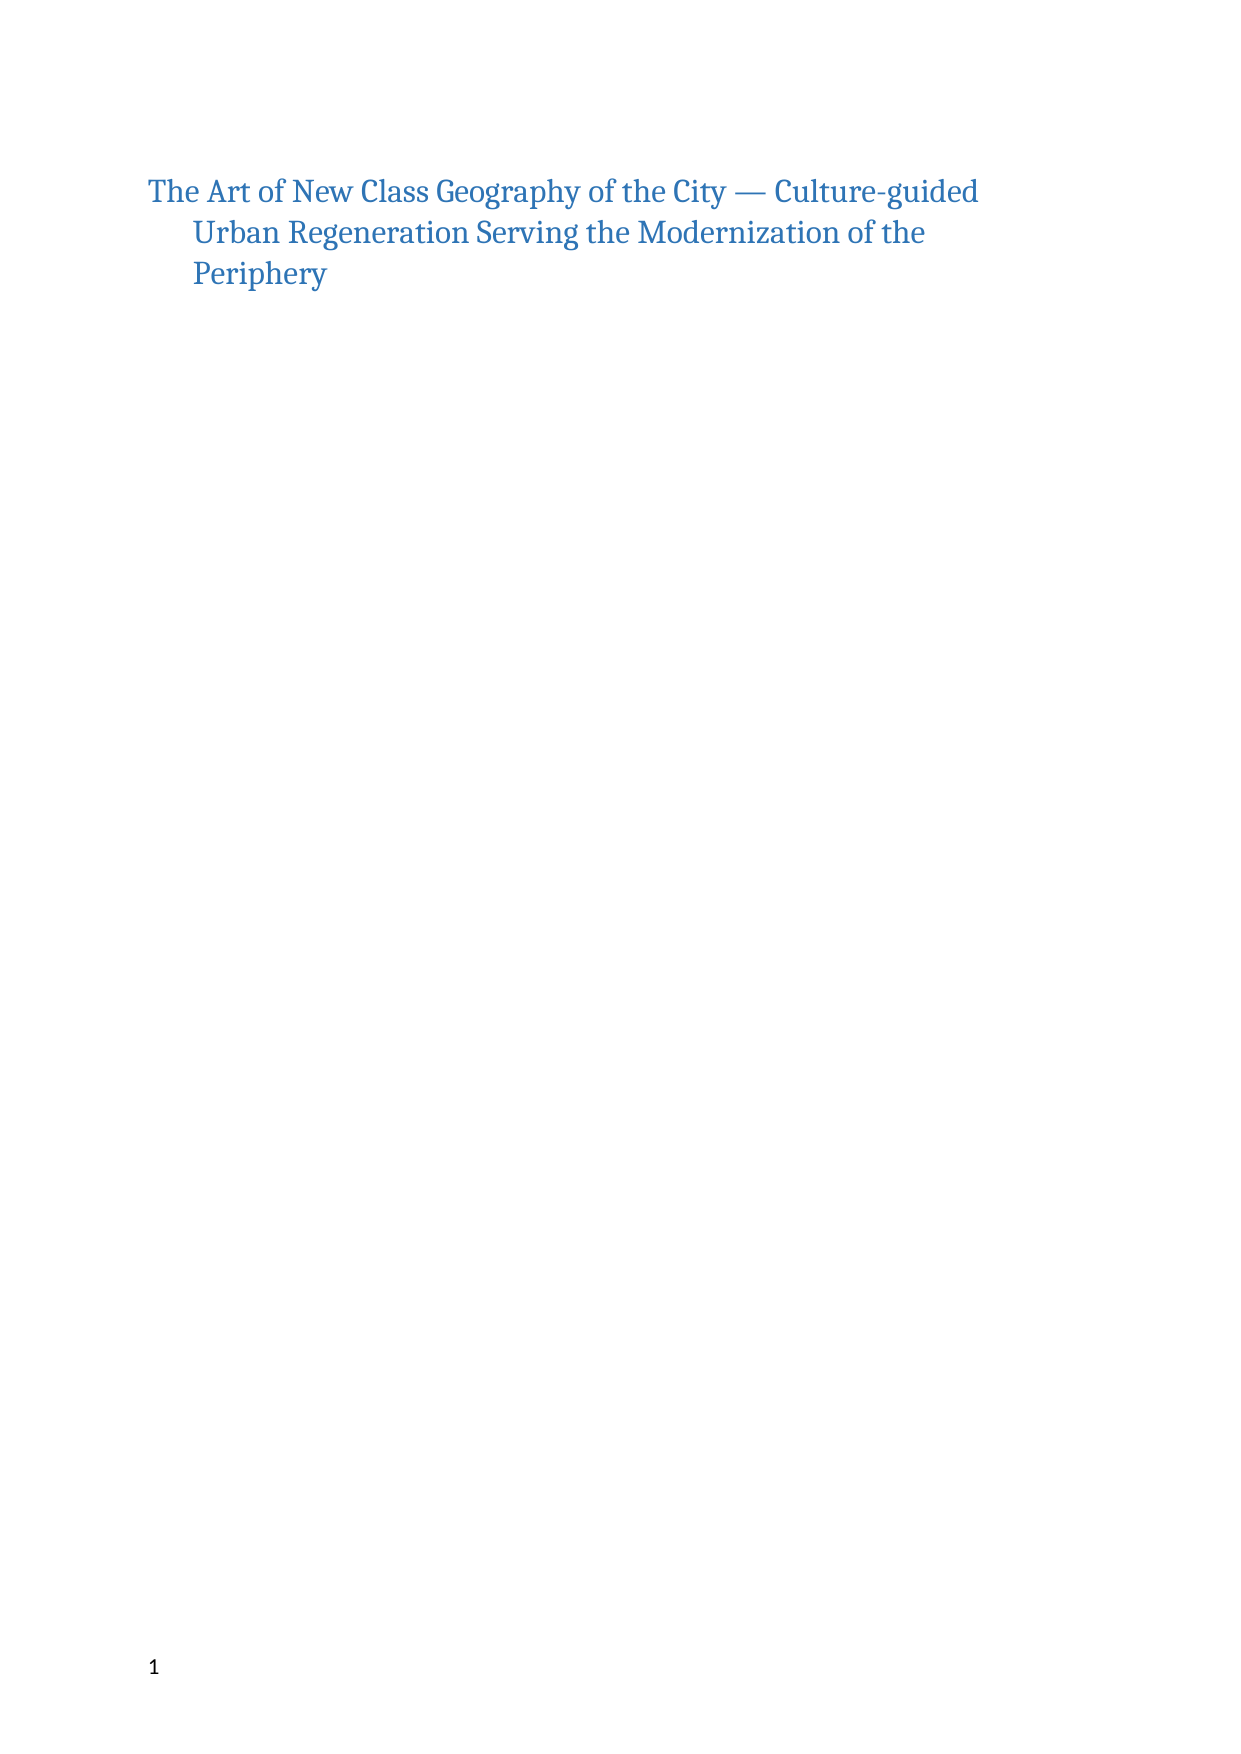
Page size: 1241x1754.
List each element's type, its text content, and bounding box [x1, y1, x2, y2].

subtitle The Art of New Class Geography of the City — Culture-guided Urban Regeneration Serving the Modernization of the Periphery [148, 173, 1043, 293]
